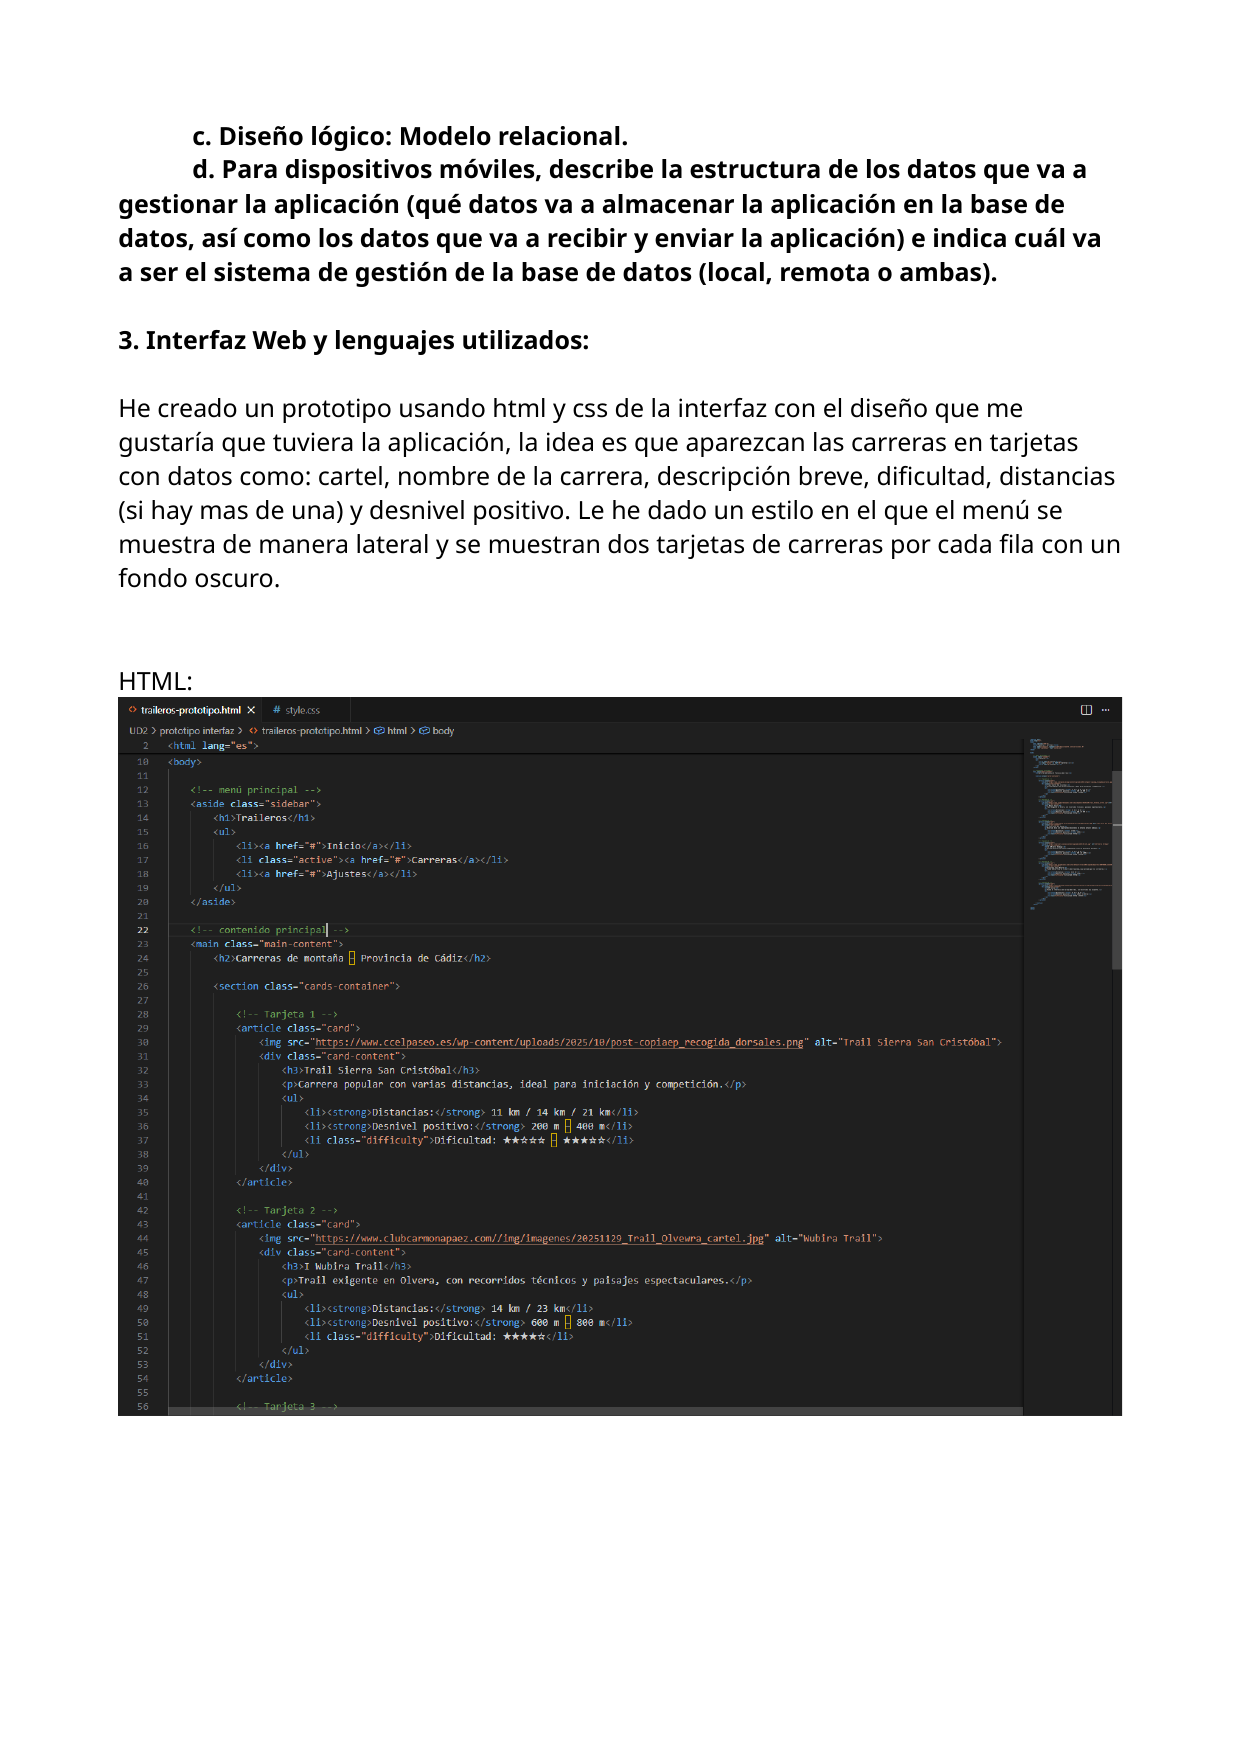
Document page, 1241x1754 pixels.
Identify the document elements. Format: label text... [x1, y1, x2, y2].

text 3. Interfaz Web y lenguajes utilizados: [118, 322, 1122, 357]
text HTML: [118, 663, 1122, 697]
text He creado un prototipo usando html y css de la interfaz con el diseño que me gustaría que tuviera la aplicación, la idea es que aparezcan las carreras en tarjetas con datos como: cartel, nombre de la carrera, descripción breve, dificultad, distancias (si hay mas de una) y desnivel positivo. Le he dado un estilo en el que el menú se muestra de manera lateral y se muestran dos tarjetas de carreras por cada fila con un fondo oscuro. [118, 391, 1122, 595]
picture [118, 697, 1123, 1416]
text c. Diseño lógico: Modelo relacional. [118, 118, 1122, 152]
text d. Para dispositivos móviles, describe la estructura de los datos que va a gestionar la aplicación (qué datos va a almacenar la aplicación en la base de datos, así como los datos que va a recibir y enviar la aplicación) e indica cuál va a ser el sistema de gestión de la base de datos (local, remota o ambas). [118, 152, 1122, 288]
